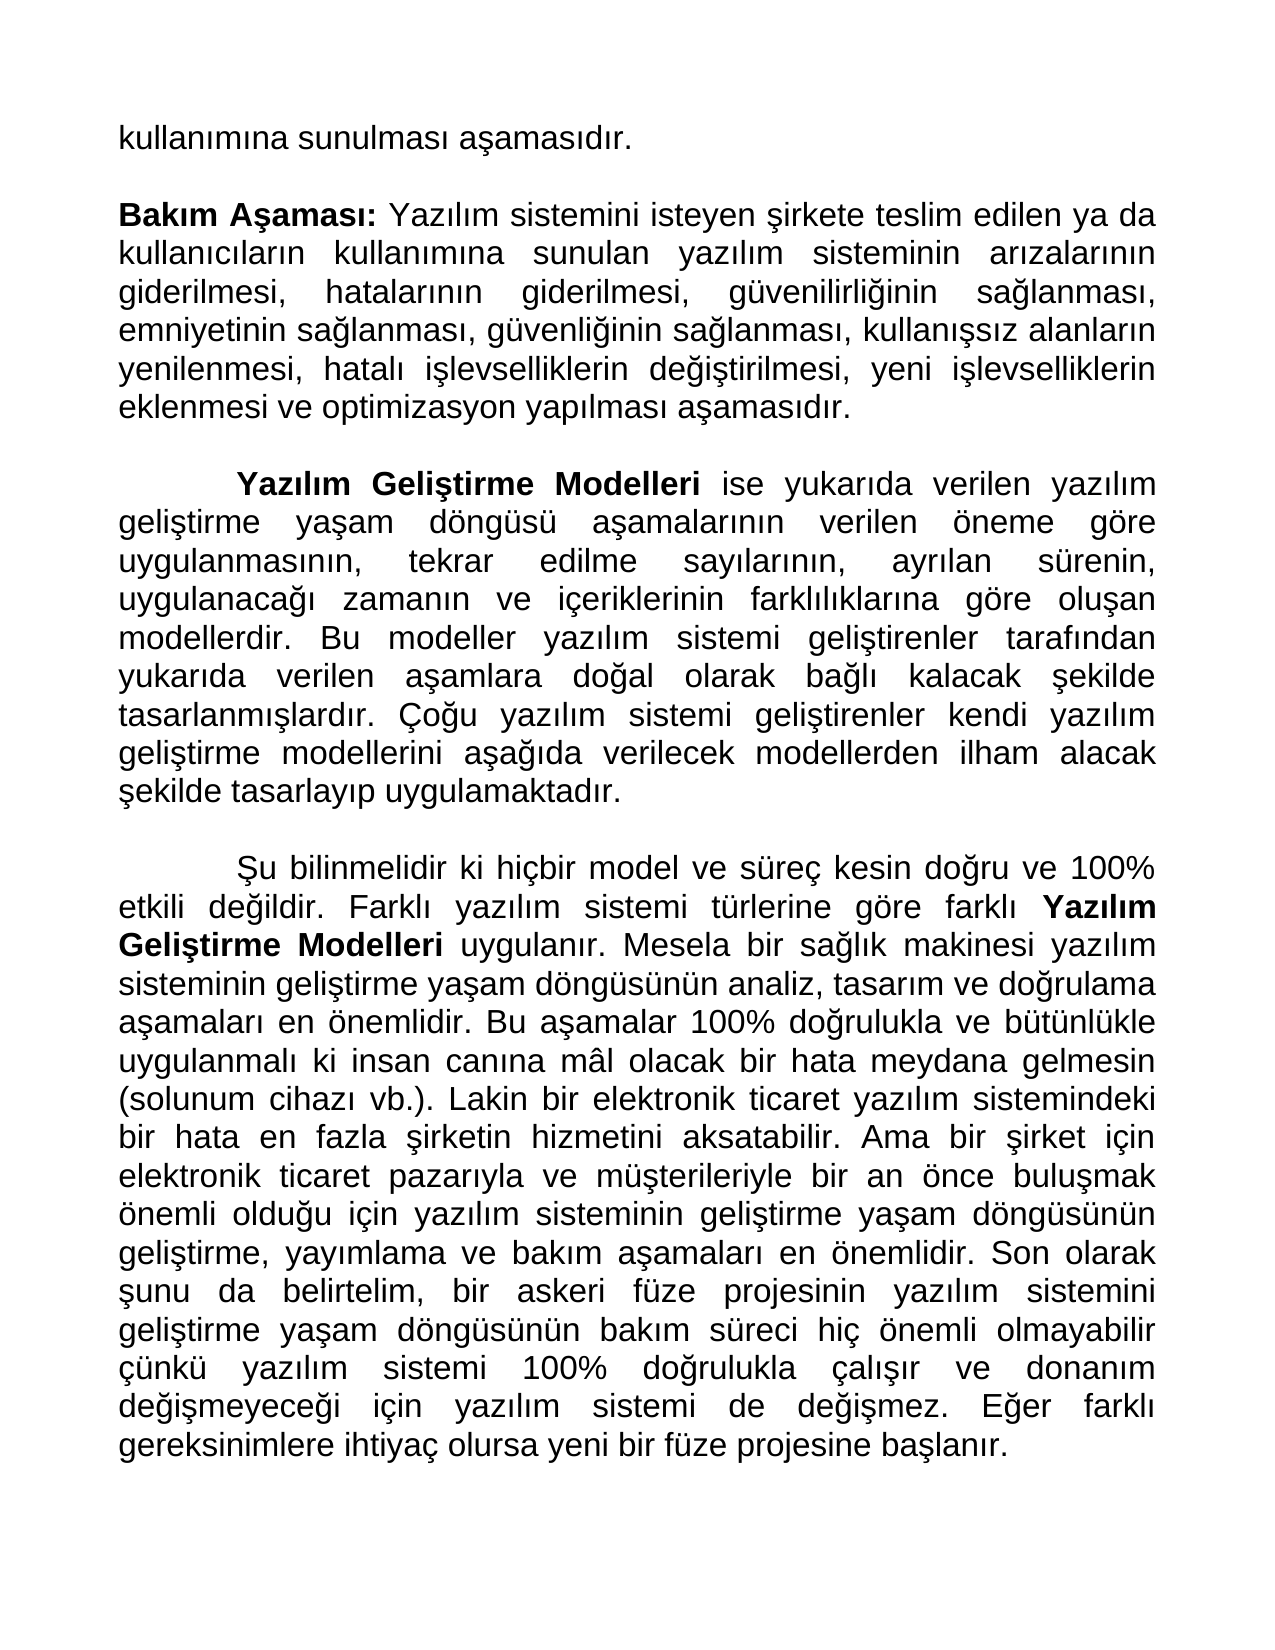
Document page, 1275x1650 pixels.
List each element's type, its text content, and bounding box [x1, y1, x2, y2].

text kullanımına sunulması aşamasıdır. [118, 118, 1157, 157]
text Bakım Aşaması: Yazılım sistemini isteyen şirkete teslim edilen ya da kullanıcıların kullanımına sunulan yazılım sisteminin arızalarının giderilmesi, hatalarının giderilmesi, güvenilirliğinin sağlanması, emniyetinin sağlanması, güvenliğinin sağlanması, kullanışsız alanların yenilenmesi, hatalı işlevselliklerin değiştirilmesi, yeni işlevselliklerin eklenmesi ve optimizasyon yapılması aşamasıdır. [118, 195, 1157, 426]
text Yazılım Geliştirme Modelleri ise yukarıda verilen yazılım geliştirme yaşam döngüsü aşamalarının verilen öneme göre uygulanmasının, tekrar edilme sayılarının, ayrılan sürenin, uygulanacağı zamanın ve içeriklerinin farklılıklarına göre oluşan modellerdir. Bu modeller yazılım sistemi geliştirenler tarafından yukarıda verilen aşamlara doğal olarak bağlı kalacak şekilde tasarlanmışlardır. Çoğu yazılım sistemi geliştirenler kendi yazılım geliştirme modellerini aşağıda verilecek modellerden ilham alacak şekilde tasarlayıp uygulamaktadır. [118, 464, 1157, 810]
text Şu bilinmelidir ki hiçbir model ve süreç kesin doğru ve 100% etkili değildir. Farklı yazılım sistemi türlerine göre farklı Yazılım Geliştirme Modelleri uygulanır. Mesela bir sağlık makinesi yazılım sisteminin geliştirme yaşam döngüsünün analiz, tasarım ve doğrulama aşamaları en önemlidir. Bu aşamalar 100% doğrulukla ve bütünlükle uygulanmalı ki insan canına mâl olacak bir hata meydana gelmesin (solunum cihazı vb.). Lakin bir elektronik ticaret yazılım sistemindeki bir hata en fazla şirketin hizmetini aksatabilir. Ama bir şirket için elektronik ticaret pazarıyla ve müşterileriyle bir an önce buluşmak önemli olduğu için yazılım sisteminin geliştirme yaşam döngüsünün geliştirme, yayımlama ve bakım aşamaları en önemlidir. Son olarak şunu da belirtelim, bir askeri füze projesinin yazılım sistemini geliştirme yaşam döngüsünün bakım süreci hiç önemli olmayabilir çünkü yazılım sistemi 100% doğrulukla çalışır ve donanım değişmeyeceği için yazılım sistemi de değişmez. Eğer farklı gereksinimlere ihtiyaç olursa yeni bir füze projesine başlanır. [118, 848, 1157, 1463]
